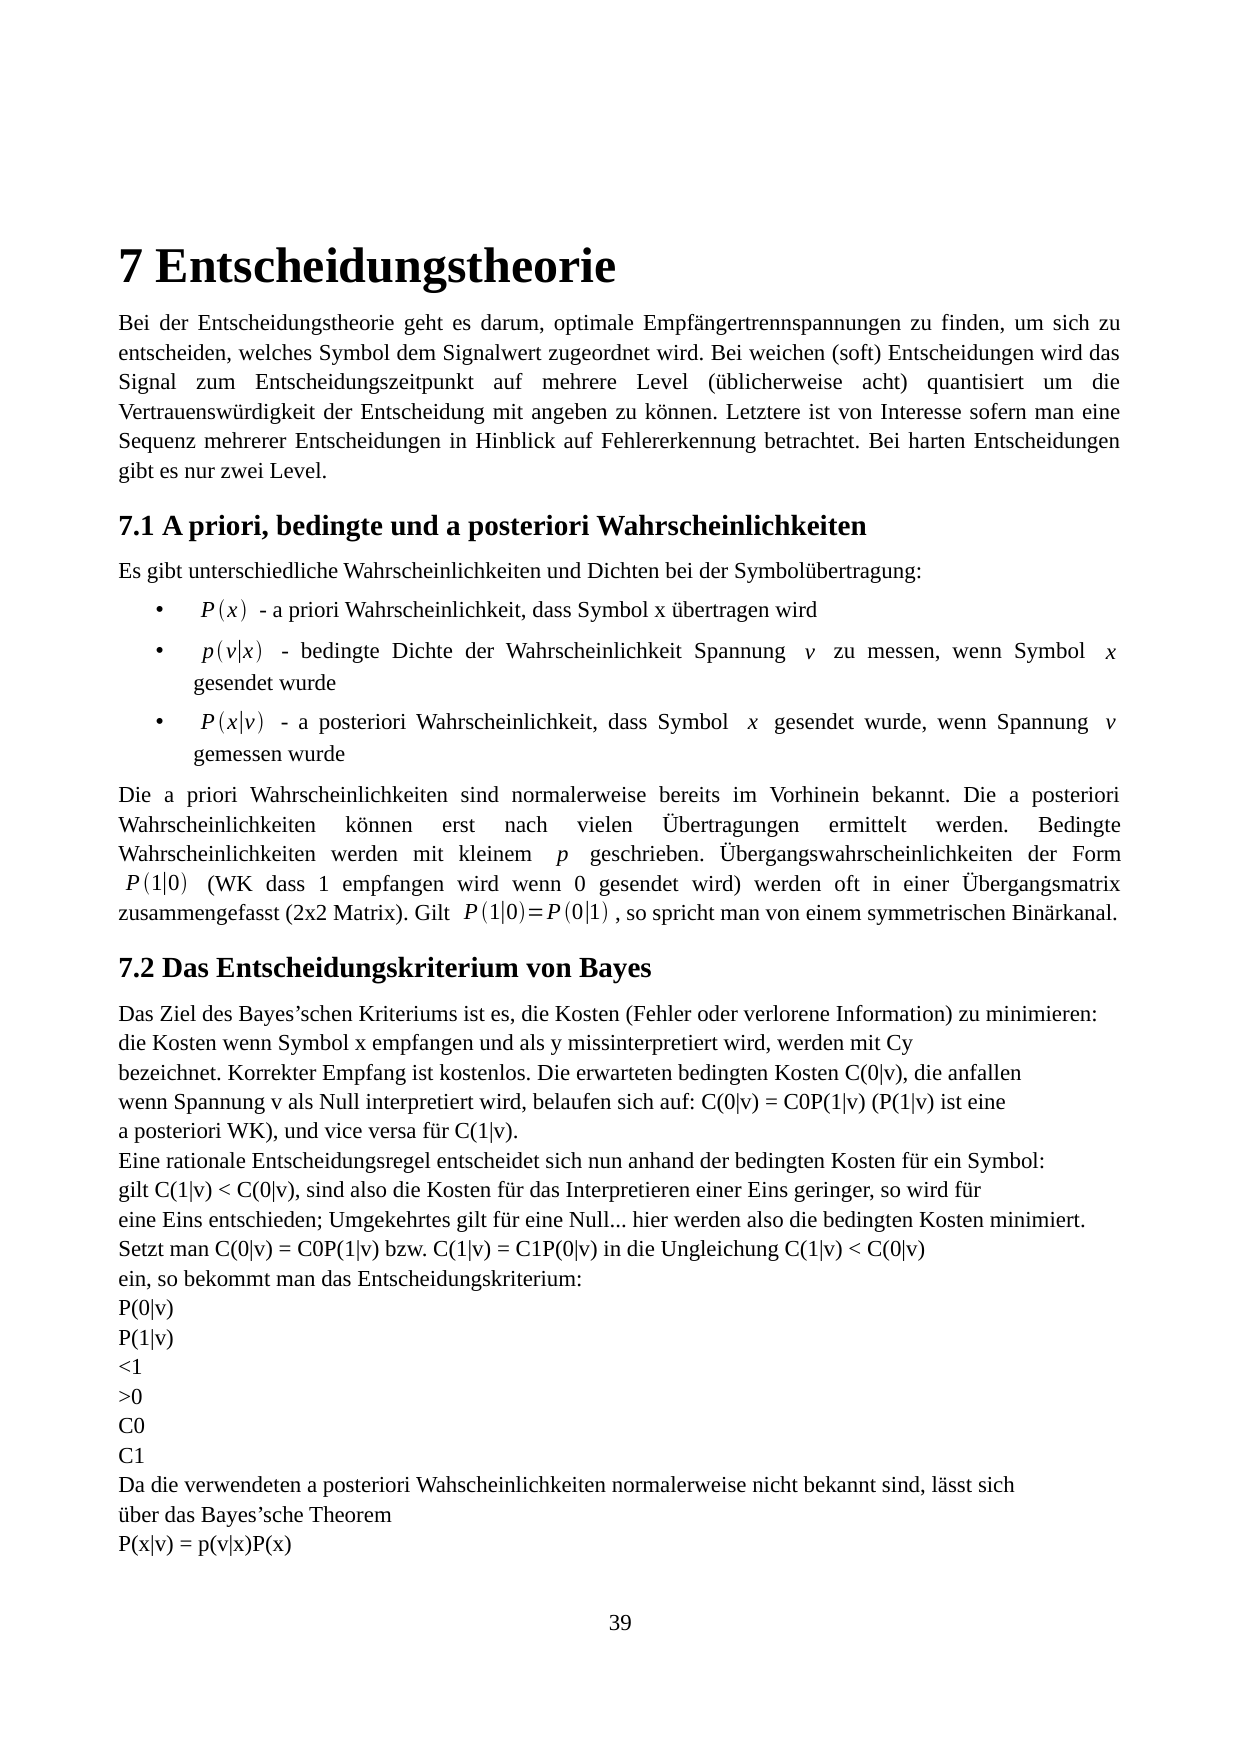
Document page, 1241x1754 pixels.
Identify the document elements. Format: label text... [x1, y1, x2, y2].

list - a priori Wahrscheinlichkeit, dass Symbol x übertragen wird [156, 595, 1122, 625]
text a posteriori WK), und vice versa für C(1|v). [118, 1114, 1122, 1144]
list - bedingte Dichte der Wahrscheinlichkeit Spannung zu messen, wenn Symbol gesendet wurde [156, 637, 1122, 696]
text ein, so bekommt man das Entscheidungskriterium: [118, 1262, 1122, 1291]
text über das Bayes’sche Theorem [118, 1498, 1122, 1527]
text gilt C(1|v) < C(0|v), sind also die Kosten für das Interpretieren einer Eins geringer, so wird für [118, 1173, 1122, 1203]
subtitle A priori, bedingte und a posteriori Wahrscheinlichkeiten [118, 508, 1122, 542]
text P(1|v) [118, 1321, 1122, 1350]
text wenn Spannung v als Null interpretiert wird, belaufen sich auf: C(0|v) = C0P(1|v) (P(1|v) ist eine [118, 1085, 1122, 1114]
text P(x|v) = p(v|x)P(x) [118, 1527, 1122, 1557]
subtitle Das Entscheidungskriterium von Bayes [118, 950, 1122, 984]
text Das Ziel des Bayes’schen Kriteriums ist es, die Kosten (Fehler oder verlorene Information) zu minimieren: [118, 996, 1122, 1026]
text Da die verwendeten a posteriori Wahscheinlichkeiten normalerweise nicht bekannt sind, lässt sich [118, 1468, 1122, 1498]
text Die a priori Wahrscheinlichkeiten sind normalerweise bereits im Vorhinein bekannt. Die a posteriori Wahrscheinlichkeiten können erst nach vielen Übertragungen ermittelt werden. Bedingte Wahrscheinlichkeiten werden mit kleinem geschrieben. Übergangswahrscheinlichkeiten der Form (WK dass 1 empfangen wird wenn 0 gesendet wird) werden oft in einer Übergangsmatrix zusammengefasst (2x2 Matrix). Gilt , so spricht man von einem symmetrischen Binärkanal. [118, 778, 1122, 925]
text C0 [118, 1409, 1122, 1439]
text bezeichnet. Korrekter Empfang ist kostenlos. Die erwarteten bedingten Kosten C(0|v), die anfallen [118, 1055, 1122, 1085]
list - a posteriori Wahrscheinlichkeit, dass Symbol gesendet wurde, wenn Spannung gemessen wurde [156, 707, 1122, 766]
text die Kosten wenn Symbol x empfangen und als y missinterpretiert wird, werden mit Cy [118, 1026, 1122, 1055]
subtitle Entscheidungstheorie [118, 236, 1122, 294]
text P(0|v) [118, 1291, 1122, 1321]
text Setzt man C(0|v) = C0P(1|v) bzw. C(1|v) = C1P(0|v) in die Ungleichung C(1|v) < C(0|v) [118, 1232, 1122, 1262]
text Eine rationale Entscheidungsregel entscheidet sich nun anhand der bedingten Kosten für ein Symbol: [118, 1144, 1122, 1173]
text eine Eins entschieden; Umgekehrtes gilt für eine Null... hier werden also die bedingten Kosten minimiert. [118, 1203, 1122, 1232]
text >0 [118, 1380, 1122, 1409]
text C1 [118, 1439, 1122, 1468]
text Es gibt unterschiedliche Wahrscheinlichkeiten und Dichten bei der Symbolübertragung: [118, 554, 1122, 583]
text <1 [118, 1350, 1122, 1380]
text Bei der Entscheidungstheorie geht es darum, optimale Empfängertrennspannungen zu finden, um sich zu entscheiden, welches Symbol dem Signalwert zugeordnet wird. Bei weichen (soft) Entscheidungen wird das Signal zum Entscheidungszeitpunkt auf mehrere Level (üblicherweise acht) quantisiert um die Vertrauenswürdigkeit der Entscheidung mit angeben zu können. Letztere ist von Interesse sofern man eine Sequenz mehrerer Entscheidungen in Hinblick auf Fehlererkennung betrachtet. Bei harten Entscheidungen gibt es nur zwei Level. [118, 306, 1122, 483]
